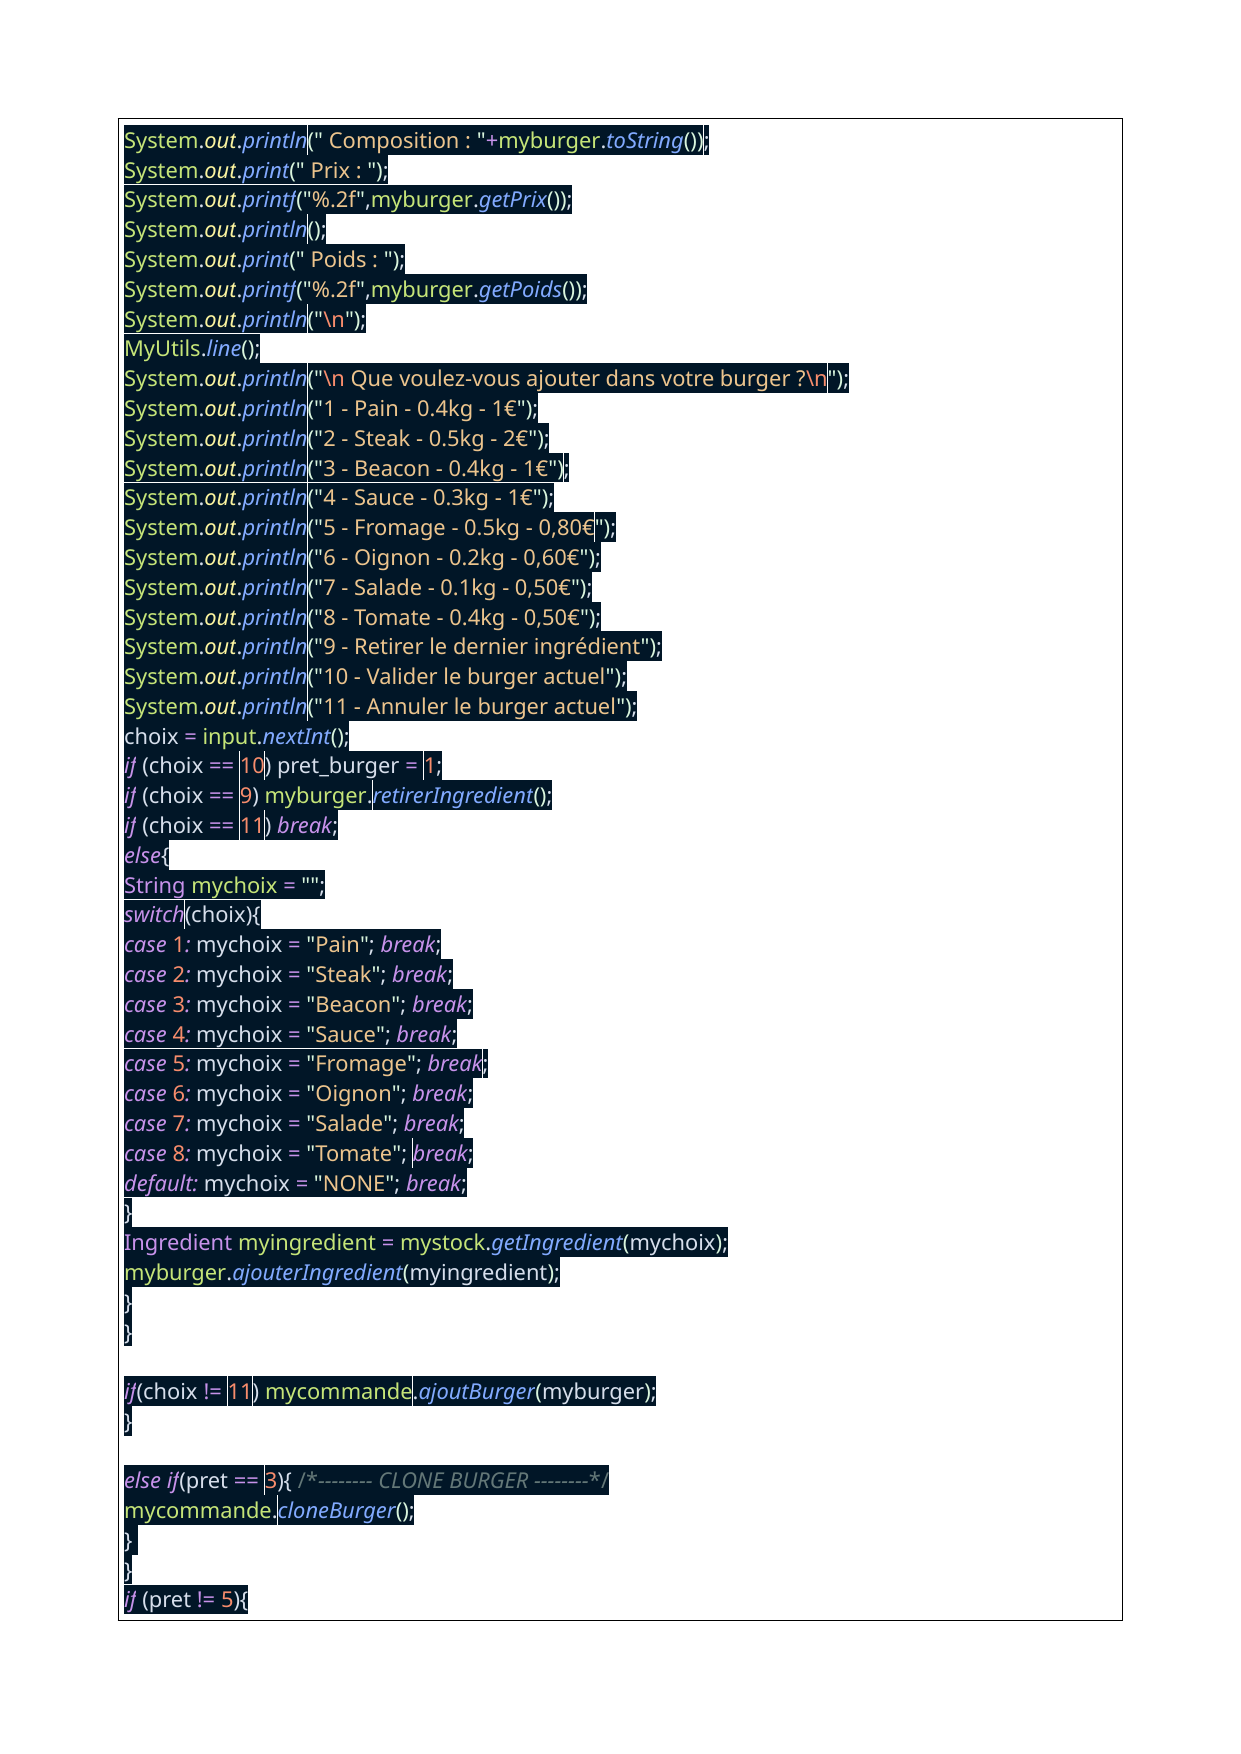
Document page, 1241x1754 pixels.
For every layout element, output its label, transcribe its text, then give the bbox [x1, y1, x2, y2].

table_header System.out.println(" Composition : "+myburger.toString()); System.out.print(" Prix : "); System.out.printf("%.2f",myburger.getPrix()); System.out.println(); System.out.print(" Poids : "); System.out.printf("%.2f",myburger.getPoids()); System.out.println("\n"); MyUtils.line(); System.out.println("\n Que voulez-vous ajouter dans votre burger ?\n"); System.out.println("1 - Pain - 0.4kg - 1€"); System.out.println("2 - Steak - 0.5kg - 2€"); System.out.println("3 - Beacon - 0.4kg - 1€"); System.out.println("4 - Sauce - 0.3kg - 1€"); System.out.println("5 - Fromage - 0.5kg - 0,80€"); System.out.println("6 - Oignon - 0.2kg - 0,60€"); System.out.println("7 - Salade - 0.1kg - 0,50€"); System.out.println("8 - Tomate - 0.4kg - 0,50€"); System.out.println("9 - Retirer le dernier ingrédient"); System.out.println("10 - Valider le burger actuel"); System.out.println("11 - Annuler le burger actuel"); choix = input.nextInt(); if (choix == 10) pret_burger = 1; if (choix == 9) myburger.retirerIngredient(); if (choix == 11) break; else{ String mychoix = ""; switch(choix){ case 1: mychoix = "Pain"; break; case 2: mychoix = "Steak"; break; case 3: mychoix = "Beacon"; break; case 4: mychoix = "Sauce"; break; case 5: mychoix = "Fromage"; break; case 6: mychoix = "Oignon"; break; case 7: mychoix = "Salade"; break; case 8: mychoix = "Tomate"; break; default: mychoix = "NONE"; break; } Ingredient myingredient = mystock.getIngredient(mychoix); myburger.ajouterIngredient(myingredient); } } if(choix != 11) mycommande.ajoutBurger(myburger); } else if(pret == 3){ /*-------- CLONE BURGER --------*/ mycommande.cloneBurger(); } } if (pret != 5){ [119, 119, 1122, 1620]
